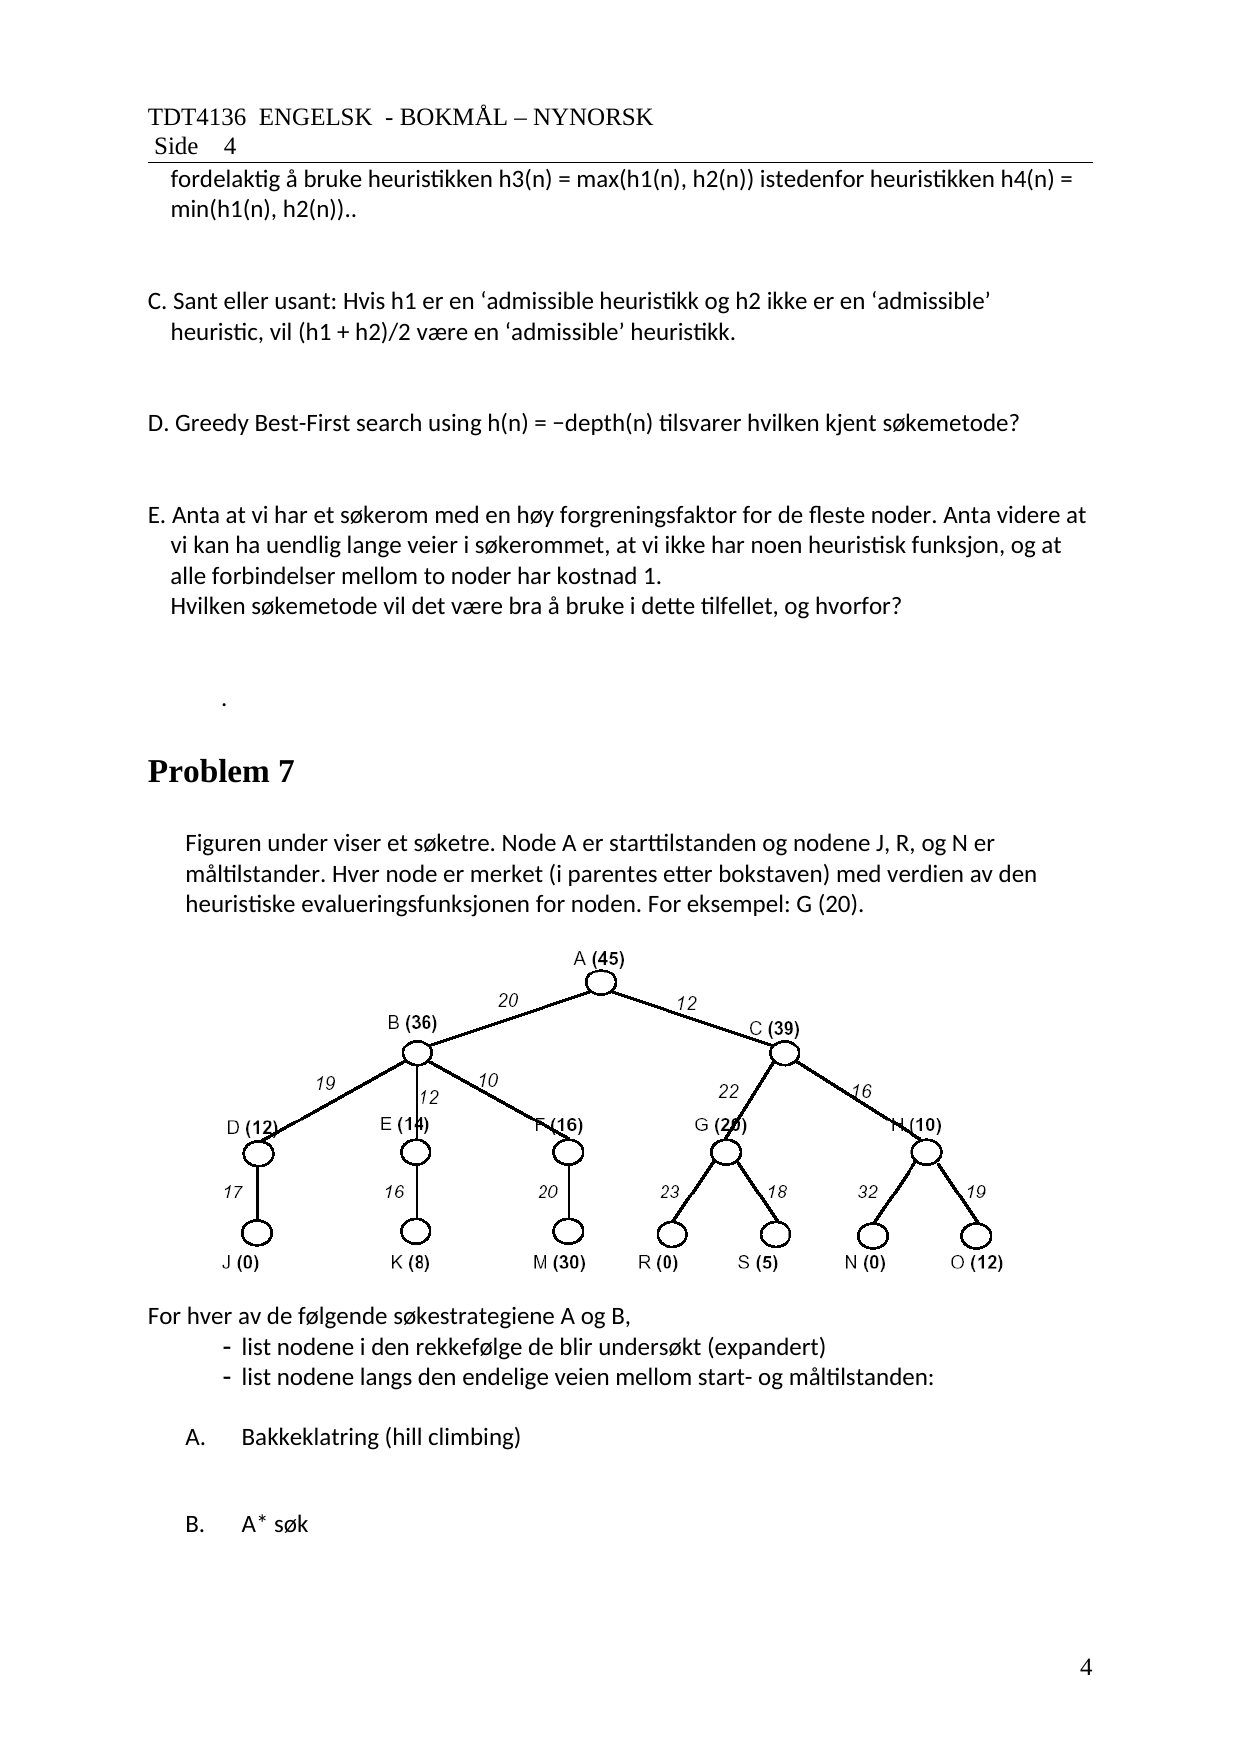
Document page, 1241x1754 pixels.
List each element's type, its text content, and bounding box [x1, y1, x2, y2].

text Figuren under viser et søketre. Node A er starttilstanden og nodene J, R, og N er måltilstander. Hver node er merket (i parentes etter bokstaven) med verdien av den heuristiske evalueringsfunksjonen for noden. For eksempel: G (20). [185, 827, 1091, 919]
text min(h1(n), h2(n)).. [148, 194, 1093, 224]
text Problem 7 [148, 751, 1093, 789]
text C. Sant eller usant: Hvis h1 er en ‘admissible heuristikk og h2 ikke er en ‘admissible’ [148, 285, 1093, 316]
list A* søk [185, 1509, 1091, 1539]
text fordelaktig å bruke heuristikken h3(n) = max(h1(n), h2(n)) istedenfor heuristikken h4(n) = [148, 163, 1093, 194]
text D. Greedy Best-First search using h(n) = −depth(n) tilsvarer hvilken kjent søkemetode? [148, 407, 1093, 438]
list list nodene langs den endelige veien mellom start- og måltilstanden: [223, 1361, 1091, 1392]
text For hver av de følgende søkestrategiene A og B, [148, 1300, 1091, 1331]
text heuristic, vil (h1 + h2)/2 være en ‘admissible’ heuristikk. [148, 316, 1093, 346]
text vi kan ha uendlig lange veier i søkerommet, at vi ikke har noen heuristisk funksjon, og at alle forbindelser mellom to noder har kostnad 1. [148, 529, 1093, 590]
text . [221, 682, 1093, 712]
text Hvilken søkemetode vil det være bra å bruke i dette tilfellet, og hvorfor? [148, 590, 1093, 621]
picture [191, 919, 1012, 1301]
list Bakkeklatring (hill climbing) [185, 1421, 1091, 1451]
list list nodene i den rekkefølge de blir undersøkt (expandert) [223, 1331, 1091, 1361]
text E. Anta at vi har et søkerom med en høy forgreningsfaktor for de fleste noder. Anta videre at [148, 499, 1093, 529]
